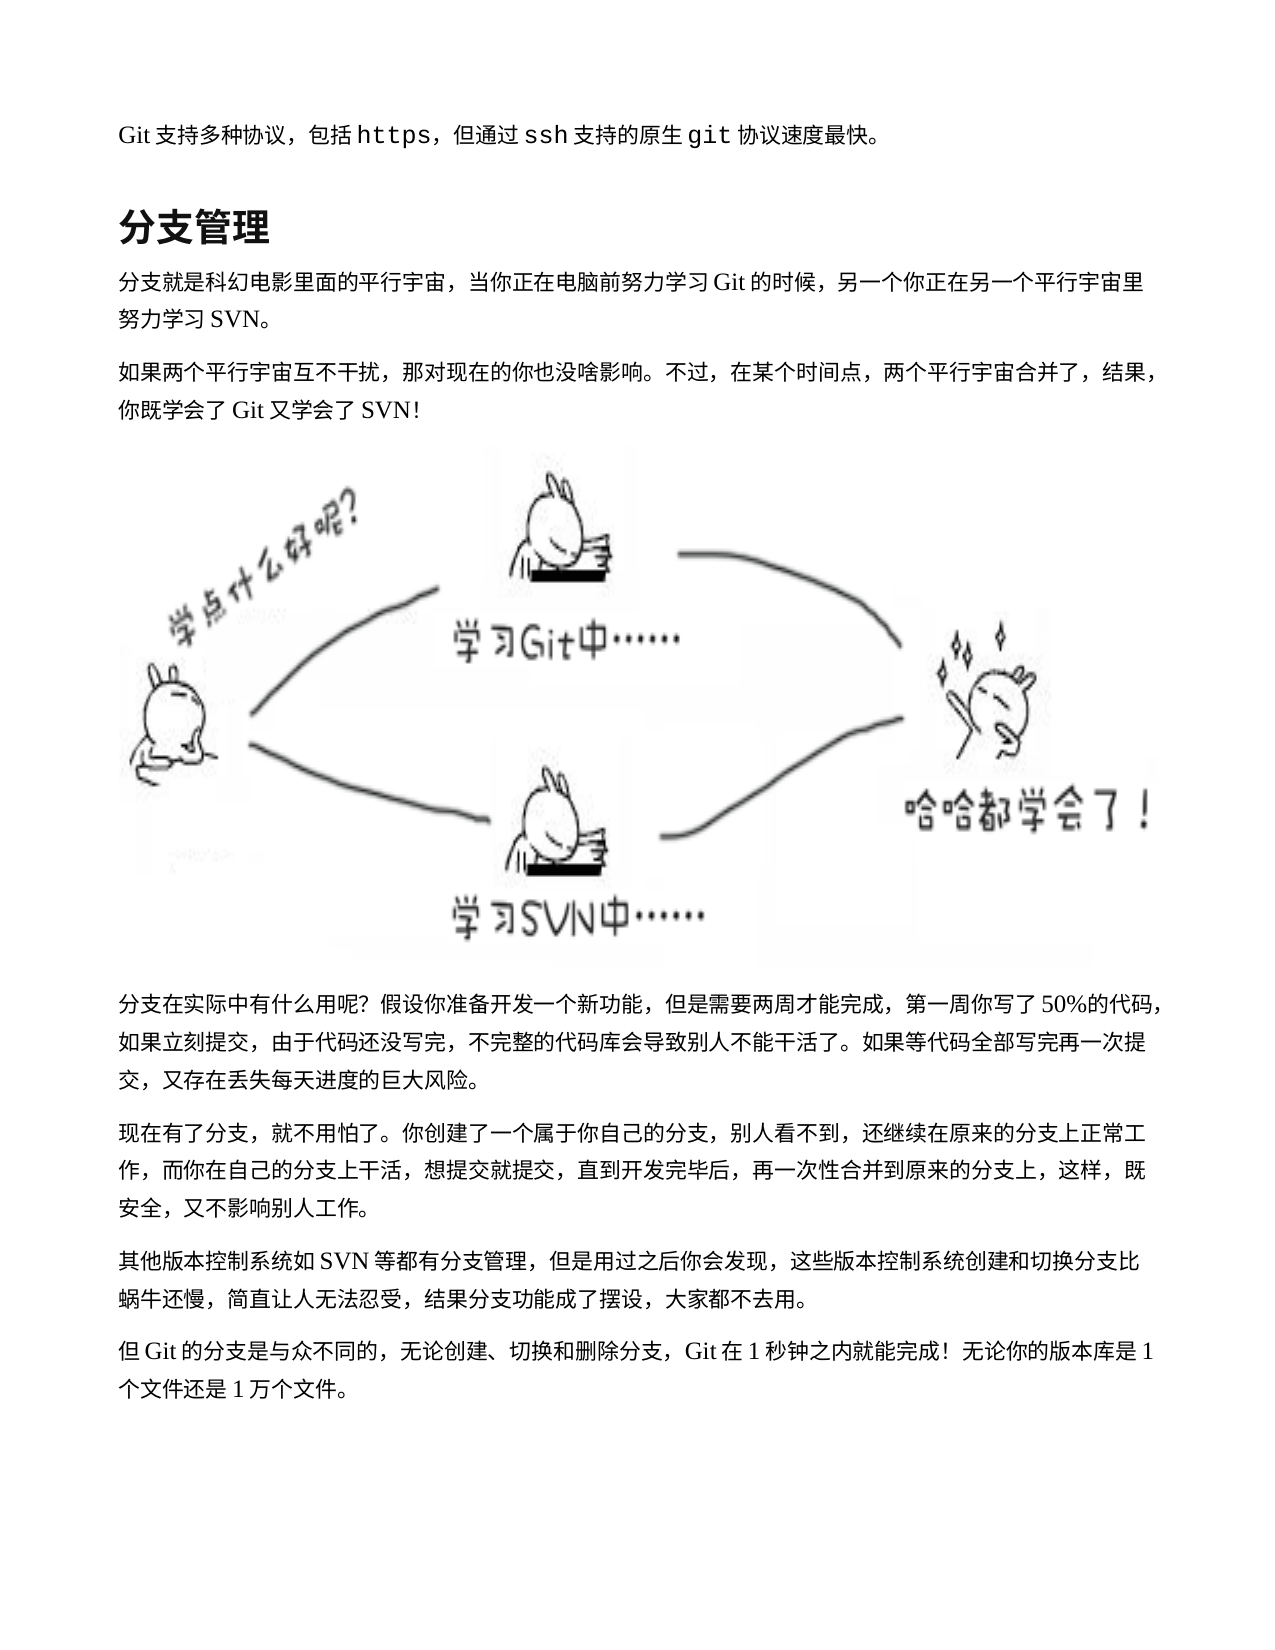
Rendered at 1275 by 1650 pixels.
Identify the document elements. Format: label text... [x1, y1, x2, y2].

text 分支就是科幻电影里面的平行宇宙，当你正在电脑前努力学习Git的时候，另一个你正在另一个平行宇宙里努力学习SVN。 [118, 264, 1157, 334]
text 如果两个平行宇宙互不干扰，那对现在的你也没啥影响。不过，在某个时间点，两个平行宇宙合并了，结果，你既学会了Git又学会了SVN！ [118, 355, 1157, 424]
text 现在有了分支，就不用怕了。你创建了一个属于你自己的分支，别人看不到，还继续在原来的分支上正常工作，而你在自己的分支上干活，想提交就提交，直到开发完毕后，再一次性合并到原来的分支上，这样，既安全，又不影响别人工作。 [118, 1116, 1157, 1223]
text 其他版本控制系统如SVN等都有分支管理，但是用过之后你会发现，这些版本控制系统创建和切换分支比蜗牛还慢，简直让人无法忍受，结果分支功能成了摆设，大家都不去用。 [118, 1244, 1157, 1313]
text Git支持多种协议，包括https，但通过ssh支持的原生git协议速度最快。 [118, 118, 1157, 151]
text 分支在实际中有什么用呢？假设你准备开发一个新功能，但是需要两周才能完成，第一周你写了50%的代码，如果立刻提交，由于代码还没写完，不完整的代码库会导致别人不能干活了。如果等代码全部写完再一次提交，又存在丢失每天进度的巨大风险。 [118, 987, 1157, 1095]
text 但Git的分支是与众不同的，无论创建、切换和删除分支，Git在1秒钟之内就能完成！无论你的版本库是1个文件还是1万个文件。 [118, 1334, 1157, 1404]
picture [118, 445, 1162, 967]
subtitle 分支管理 [118, 197, 1157, 252]
